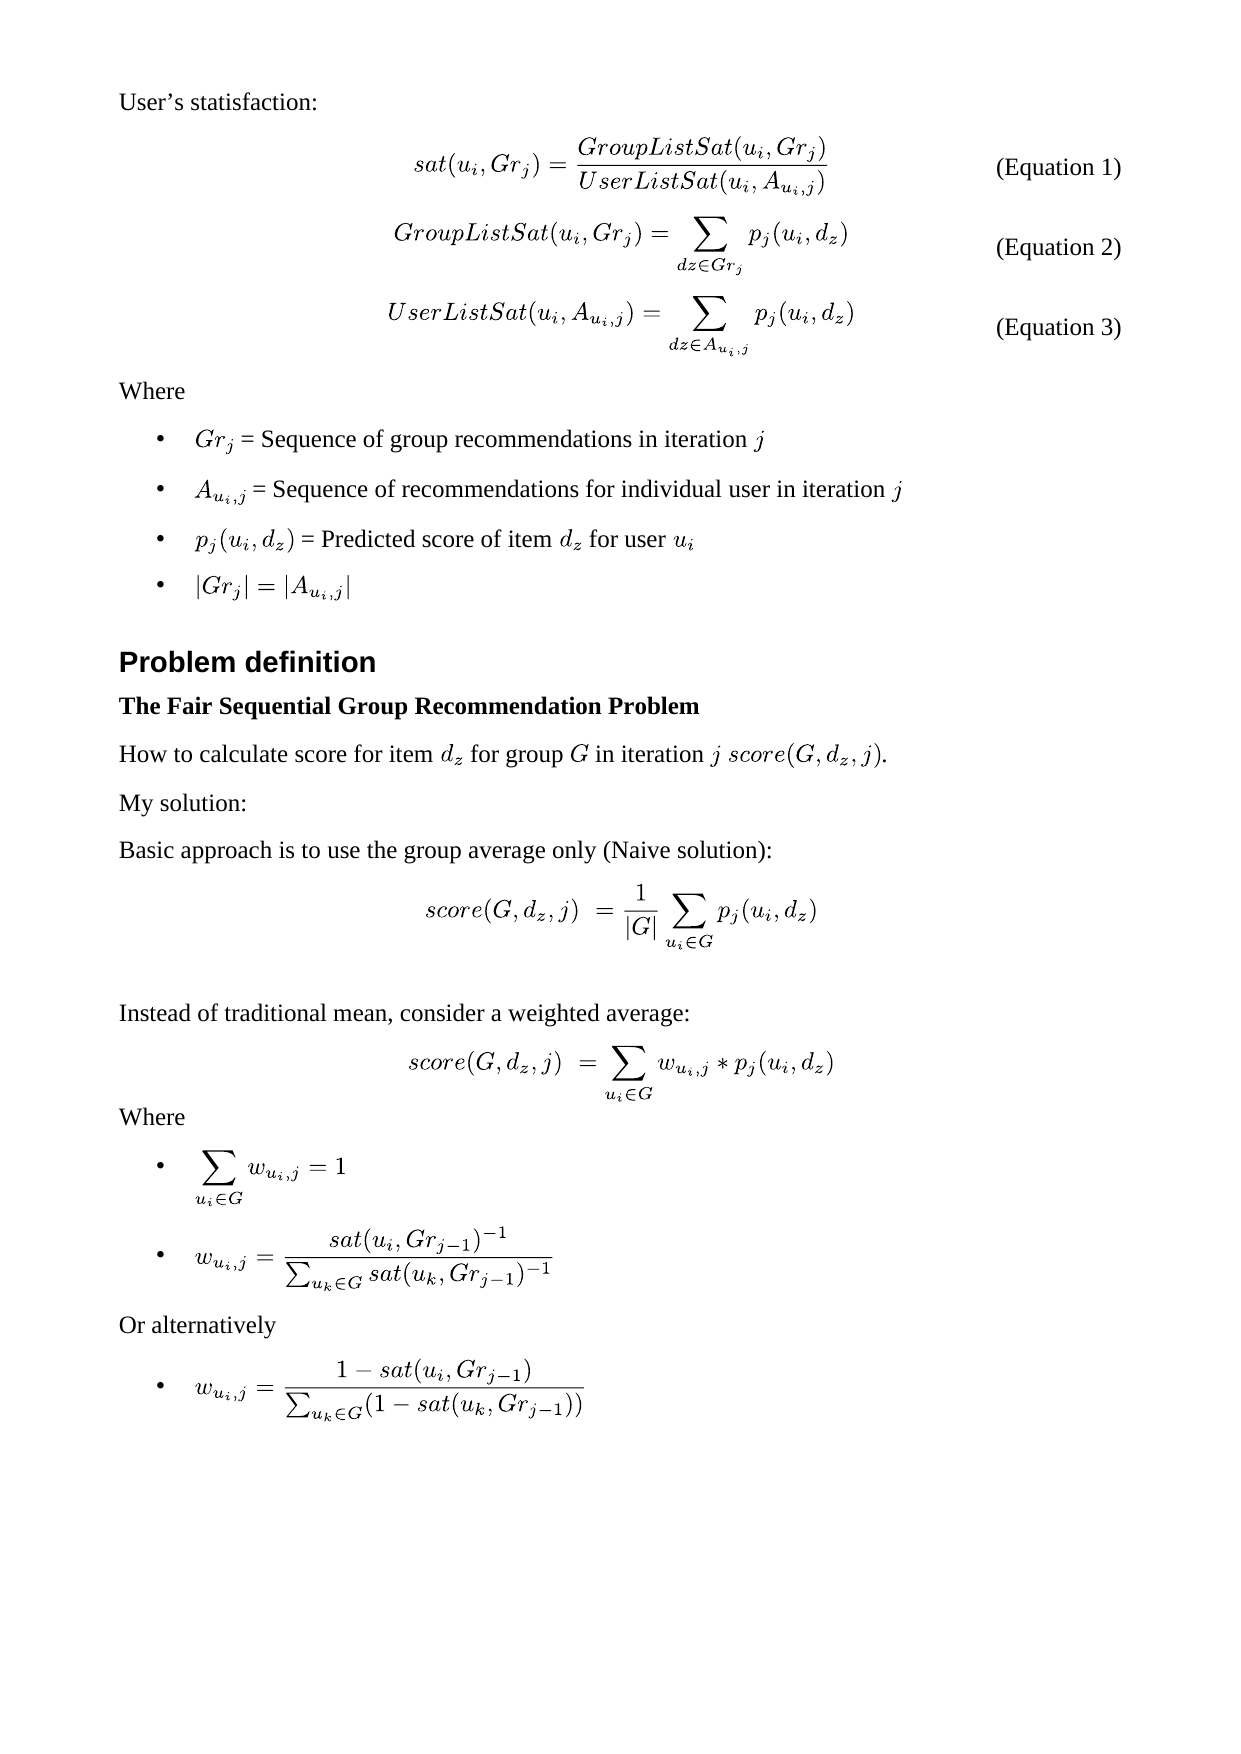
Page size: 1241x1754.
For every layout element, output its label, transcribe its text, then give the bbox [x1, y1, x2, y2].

text Where [119, 1102, 1121, 1131]
text Basic approach is to use the group average only (Naive solution): [119, 835, 1121, 864]
text User’s statisfaction: [119, 87, 1121, 116]
text (Equation 3) [119, 295, 1121, 357]
text My solution: [119, 788, 1121, 816]
list = Sequence of group recommendations in iteration [156, 424, 1121, 455]
text Or alternatively [119, 1310, 1121, 1339]
text How to calculate score for item for group in iteration . [119, 739, 1121, 769]
text (Equation 2) [119, 216, 1121, 276]
list = Predicted score of item for user [156, 524, 1121, 555]
list = Sequence of recommendations for individual user in iteration [156, 474, 1121, 505]
text (Equation 1) [119, 135, 1121, 197]
text Instead of traditional mean, consider a weighted average: [119, 998, 1121, 1027]
subtitle Problem definition [119, 645, 1121, 679]
text Where [119, 376, 1121, 405]
text The Fair Sequential Group Recommendation Problem [119, 691, 1121, 720]
